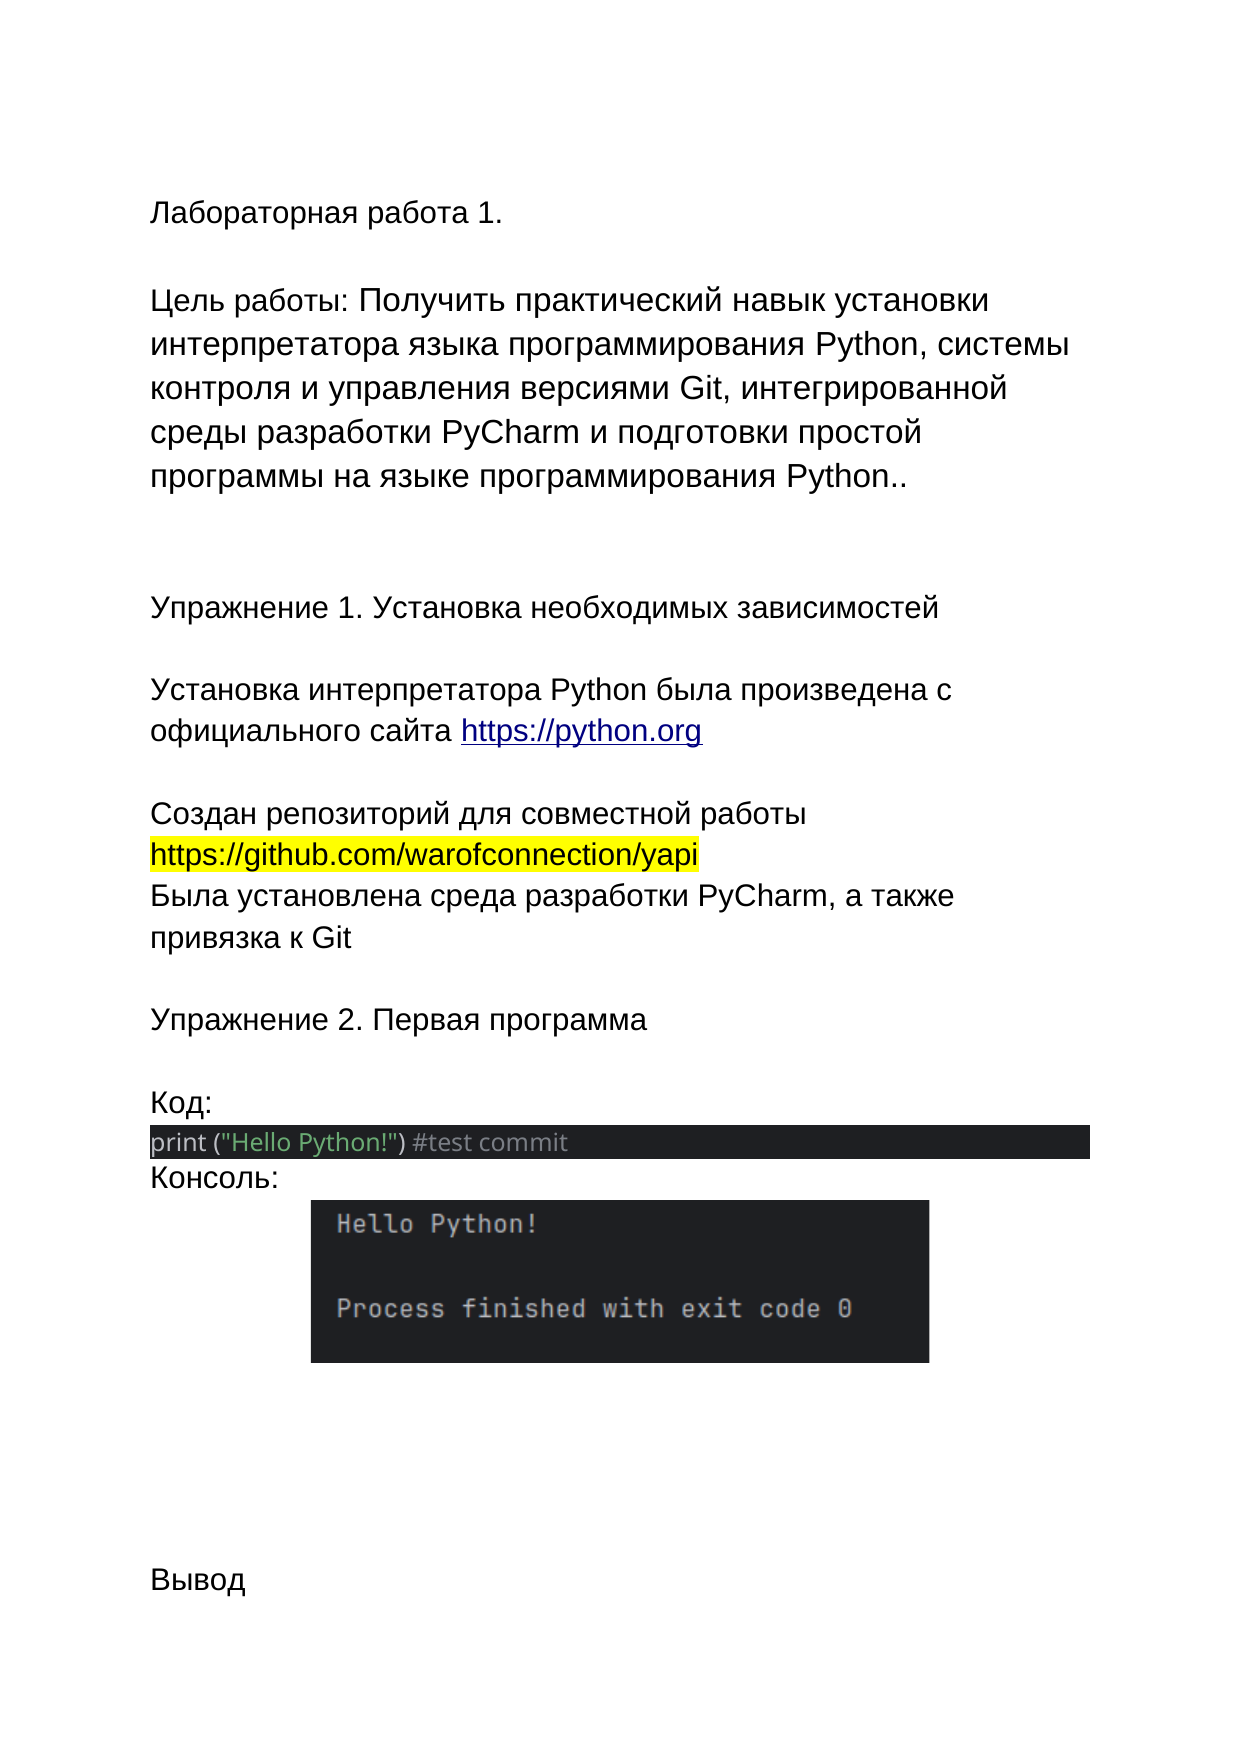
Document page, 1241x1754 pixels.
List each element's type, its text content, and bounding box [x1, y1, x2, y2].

text Упражнение 2. Первая программа [150, 1001, 1090, 1037]
text Вывод [150, 1561, 1090, 1596]
text Лабораторная работа 1. [150, 194, 1090, 230]
text Упражнение 1. Установка необходимых зависимостей [150, 589, 1090, 625]
text Консоль: [150, 1159, 1090, 1195]
text Код: [150, 1084, 1090, 1120]
text Установка интерпретатора Python была произведена с официального сайта https://python.org [150, 671, 1090, 748]
text https://github.com/warofconnection/yapi [150, 836, 1090, 872]
text Цель работы: Получить практический навык установки интерпретатора языка программирования Python, системы контроля и управления версиями Git, интегрированной среды разработки PyCharm и подготовки простой программы на языке программирования Python.. [150, 279, 1090, 495]
text Создан репозиторий для совместной работы [150, 795, 1090, 831]
text Была установлена среда разработки PyCharm, а также привязка к Git [150, 877, 1090, 955]
text print ("Hello Python!") #test commit [150, 1125, 1090, 1159]
